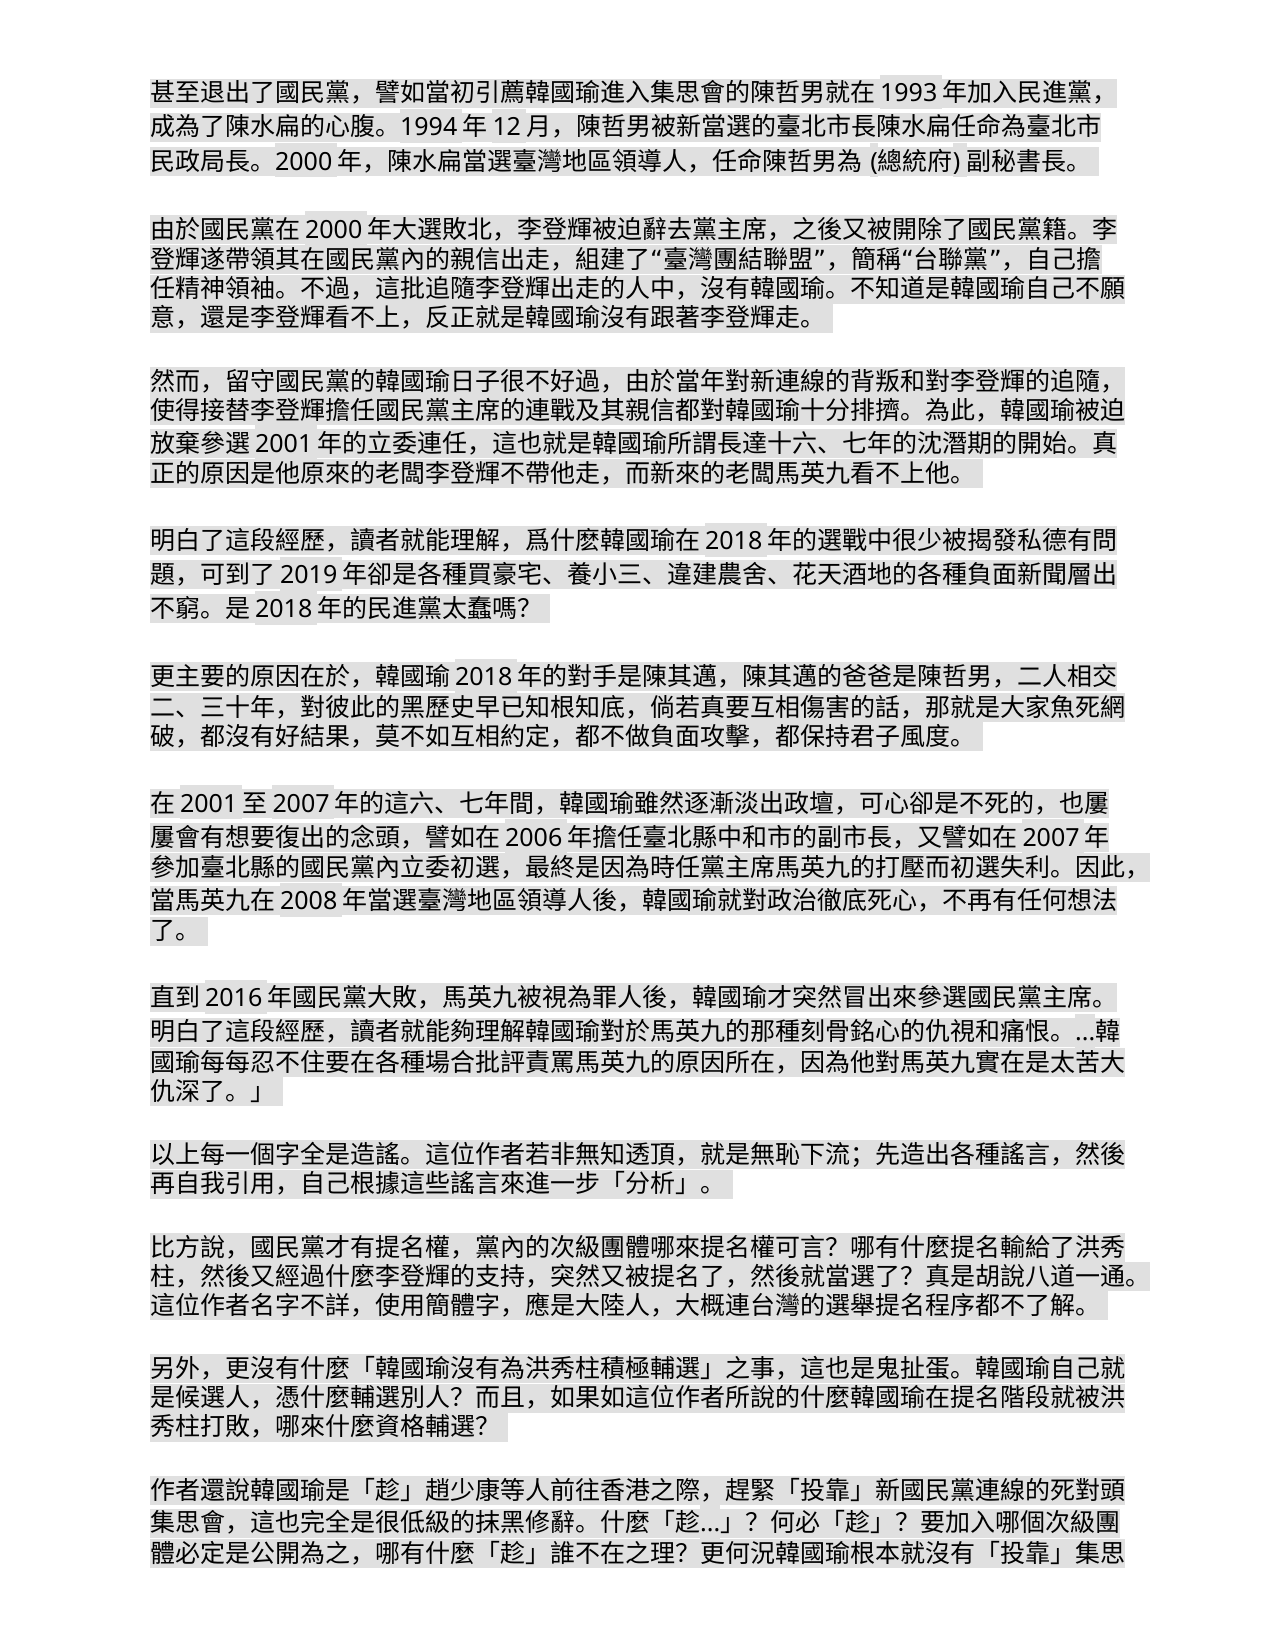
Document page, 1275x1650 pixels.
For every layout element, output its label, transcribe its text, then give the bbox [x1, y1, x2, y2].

text 有人可以幫我貼上陳豐偉的臉書留言嗎？謝謝。 之前請同學留言，開罵幾句，這回多做點說明，要不然大家不知道我在罵什麼。 陳真 ========== 卡韓政變 (237)：政治教會我一些事 陳真 2020. 01. 30. 前言： 政治如果曾經教會了我一些什麼，那就是讓我更加了解人性的良善與醜陋。人性善良美好的一面，開了我的視野，醜惡的一面亦同樣令我大開眼「戒」。 這篇寫的東西很瑣碎，很多細節，長達六千字，讀來無趣。但我不得不這樣寫，因為，要造一個謠很容易，但要澄清一個低級無恥謠言卻只能長篇大論，被迫進入許多細節。 關於韓國瑜的謠言，一年多以來，成千上萬，但無一是真，全是造謠。這也是我之所以願意花時間寫這樣那樣一些文字的原因。與其說我是為了挺他，不如說我更是為了向自己的良心交待，所謂路見不平，拔刀相助。 特別是當島內媒體與網路世界幾乎全部被綠營狗官人渣給壟斷，每天不斷造謠抹黑，至今不休；我覺得，在這樣一種極度敗德與不公的情況下，做為一個「人」，路見諸多不平，豈有可能視而不見、袖手旁觀？ 我很喜歡聽一首台語兒歌叫「西北雨直直落」，「日頭暗，找無路。趕緊來，火金姑。做好心，來照路」。但我不是傻瓜，我知道這是童話，我知道面對鋪天蓋地的媒體壟斷與抹黑，個人的一點不平之鳴猶如黑夜裏的一隻螢火蟲，既照不著前塵，也照不亮去路，毫無現實意義。但是，難道因為這樣，我們就應該向黑暗投降？ 正文： 我在卡韓政變 (236) 中寫道： 「有個同學寫信問我說這是真的假的？他說有位學弟在臉書寫說：『韓國瑜是由陳哲男，也就是陳其邁的爸爸，帶進李登輝系統的。他提的『庶民』其實是反國民黨菁英馬英九的；他的失志，其實是因著李登輝的離開國民黨而失去舞台。』 我看了，真是火冒三丈，於是就請他幫我轉達一些話給這位學弟。我說： 『我是陳真。我沒臉書，也不看臉書。麻煩幫我留言如下：這種謠言也造得出來。他媽的還要不要臉？真是可恥！』」 那樣一些低級鳥話不管是誰講的，一樣都是不要臉，因為這種謠言太離譜，存心胡扯。那就好像說關公是蔡陽提拔，帶進曹營當官，一心想打倒張飛，但是曹操卻不喜歡關公，於是關公就失去當官的機會。真是胡說八道一通，胡扯造謠也該有點常識。 更令我堵爛的是從人們的鬼扯瞎掰中，你往往可以看得出來，很多人似乎完全不相信「善」，總以為大家都跟他自己一樣出於某種利益盤算在做事情。你可以反對一個人的作法或立場，但不要因為反對其作法或立場就故意造謠，故意把對方的人格給貶低。這樣很沒品。 以上是我之前寫的。在那前後，陸續有人傳一篇簡體字文章給我看，我沒看，傳了好幾次之後，我就稍微看了，因為傳給我的人每一個都好像發現什麼「韓國瑜的真面目」似的，很興奮。但我看完那文章之後卻火冒三丈，真是有夠無恥，那篇鳥文就叫做「韓國瑜的真面目」： https://bit.ly/37iuXHd 有這麼一種抹黑方式是這樣：對方對你早有某種偏見或某種抹黑的既定結論，然後再來開始「論述」，開始找「證據」，而所謂「證據」其實就是各種穿鑿附會、渲染與修辭。簡單說就是先認定「凶手」，再來瞎掰胡扯捕風捉影找「證據」。 比方說，透過表面上好像很精確其實全是鬼扯蛋的一大堆細節來夾帶既定的抹黑結論，讓你以為他很專業，很有根據，很有研究，從而誤以為其所言為真或有所根據，其實根據個小鳥蛋，全是鬼扯。 我相信大家都很聰明，應該聽得懂我在說什麼才對。如果有人說他聽不懂，那請他舉手，報上名來，我願意免費拿他來展示這套抹黑方法。 這套抹黑方法的精髓就在於「穿鑿附會、渲染與修辭」等等幾個關鍵字，簡單說就是透過「寫作文」的方式捕風捉影，進而把純屬虛構、扭曲不實或真真假假的一大堆東西，透過修辭給串連起來，做出某種完全遠離事實的結論。 造一個謠很容易，澄清一種謠言卻很難，因為造謠只要一兩句話，但澄清謠言卻得長篇大論從頭說起，技術上非常難，畢竟我不可能幫大家寫一本書來澄清這樣那樣的一些低級無恥鳥話，我只能舉例說明。 那篇鳥文是這麼寫的，我剪幾段給大家看(原文是簡體)： 「新 (國民黨) 連線決定在這兩個地區提名一位元候選人，代表參與立委選舉。為此，來自中和的代表韓國瑜就將與來自永和的代表競爭這唯一名額，而這位來自永和的代表，就是洪秀柱。.... 韓國瑜輸給洪秀柱後，沒有為洪秀柱積極輔選，也沒有逐漸淡出政壇，而是趁趙少康、郁慕明等前往香港舉辦問政說明會之際，投靠了新連線的死敵集思會，而當年負責為韓國瑜投靠牽線的人，就是陳哲男。於是，在李登輝的支援下，韓國瑜也在同年底如願當選立委。不過，此時的韓國瑜已不再是新連線的立委，而已經是集思會的立委。 然而，隨著宋楚瑜的勢力日益壯大，集思會在國民黨內的權力鬥爭中日漸衰微，有些成員甚至退出了國民黨，譬如當初引薦韓國瑜進入集思會的陳哲男就在1993年加入民進黨，成為了陳水扁的心腹。1994年12月，陳哲男被新當選的臺北市長陳水扁任命為臺北市民政局長。2000年，陳水扁當選臺灣地區領導人，任命陳哲男為 (總統府) 副秘書長。 由於國民黨在2000年大選敗北，李登輝被迫辭去黨主席，之後又被開除了國民黨籍。李登輝遂帶領其在國民黨內的親信出走，組建了“臺灣團結聯盟”，簡稱“台聯黨”，自己擔任精神領袖。不過，這批追隨李登輝出走的人中，沒有韓國瑜。不知道是韓國瑜自己不願意，還是李登輝看不上，反正就是韓國瑜沒有跟著李登輝走。 然而，留守國民黨的韓國瑜日子很不好過，由於當年對新連線的背叛和對李登輝的追隨，使得接替李登輝擔任國民黨主席的連戰及其親信都對韓國瑜十分排擠。為此，韓國瑜被迫放棄參選2001年的立委連任，這也就是韓國瑜所謂長達十六、七年的沈潛期的開始。真正的原因是他原來的老闆李登輝不帶他走，而新來的老闆馬英九看不上他。 明白了這段經歷，讀者就能理解，爲什麽韓國瑜在2018年的選戰中很少被揭發私德有問題，可到了2019年卻是各種買豪宅、養小三、違建農舍、花天酒地的各種負面新聞層出不窮。是2018年的民進黨太蠢嗎？ 更主要的原因在於，韓國瑜2018年的對手是陳其邁，陳其邁的爸爸是陳哲男，二人相交二、三十年，對彼此的黑歷史早已知根知底，倘若真要互相傷害的話，那就是大家魚死網破，都沒有好結果，莫不如互相約定，都不做負面攻擊，都保持君子風度。 在2001至2007年的這六、七年間，韓國瑜雖然逐漸淡出政壇，可心卻是不死的，也屢屢會有想要復出的念頭，譬如在2006年擔任臺北縣中和市的副市長，又譬如在2007年參加臺北縣的國民黨內立委初選，最終是因為時任黨主席馬英九的打壓而初選失利。因此，當馬英九在2008年當選臺灣地區領導人後，韓國瑜就對政治徹底死心，不再有任何想法了。 直到2016年國民黨大敗，馬英九被視為罪人後，韓國瑜才突然冒出來參選國民黨主席。明白了這段經歷，讀者就能夠理解韓國瑜對於馬英九的那種刻骨銘心的仇視和痛恨。...韓國瑜每每忍不住要在各種場合批評責罵馬英九的原因所在，因為他對馬英九實在是太苦大仇深了。」 以上每一個字全是造謠。這位作者若非無知透頂，就是無恥下流；先造出各種謠言，然後再自我引用，自己根據這些謠言來進一步「分析」。 比方說，國民黨才有提名權，黨內的次級團體哪來提名權可言？哪有什麼提名輸給了洪秀柱，然後又經過什麼李登輝的支持，突然又被提名了，然後就當選了？真是胡說八道一通。這位作者名字不詳，使用簡體字，應是大陸人，大概連台灣的選舉提名程序都不了解。 另外，更沒有什麼「韓國瑜沒有為洪秀柱積極輔選」之事，這也是鬼扯蛋。韓國瑜自己就是候選人，憑什麼輔選別人？而且，如果如這位作者所說的什麼韓國瑜在提名階段就被洪秀柱打敗，哪來什麼資格輔選？ 作者還說韓國瑜是「趁」趙少康等人前往香港之際，趕緊「投靠」新國民黨連線的死對頭集思會，這也完全是很低級的抹黑修辭。什麼「趁...」？何必「趁」？要加入哪個次級團體必定是公開為之，哪有什麼「趁」誰不在之理？更何況韓國瑜根本就沒有「投靠」集思會，更不是什麼「集思會的立委」。 韓不但沒有投靠集思會，而且跟趙少康的新國民黨連線關係始終非常好，洪秀柱也是。因此，當趙少康於1992年脫黨參選時，就是和韓國瑜與洪秀柱聯手打出「反金權、反賄選，反污染」的競選口號。請看當年影片： 韓國瑜與趙少康： https://bit.ly/2RgVhvz 韓國瑜或許因為當年的趙少康旋風之加持，於1992年以台北縣第三高票當選立委，發表當選感言﹕ https://bit.ly/2TKbSK5 但是，當新國民黨連線脫離國民黨成立新黨時，洪、韓兩人都不認同，他們認為，要改革國民黨就應留在黨內，而非另立新黨。但這並不代表他們和新國民黨連線之間的關係破裂。韓國瑜自始至終是軍系立委，根正苗紅，非常忠黨愛國，怎麼可能投靠漢奸老賊李登輝求官、求提拔？連這種謠言也能造得出來，真是無恥。 韓國瑜和集思會的關係之建立，主要是在他當選立委之後而非之前，主要的好朋友是吳梓，而非陳哲男。作者故意把韓國瑜扯到大貪官陳哲男身上，藉以造謠說是陳哲男帶他「加入集思會」，然後再進一步造謠說「雙方都有 (貪污的) 黑資料」，以致於互相不敢攻擊。這完完全全就是造謠。 至於我說的吳梓是誰呢？吳梓曾經退出國民黨，1994年以無黨籍身份參選省長，然後在投票前夕宣佈退選，要求選民把票投給陳定南。也就是說，吳梓及黃主文雖是倡導「台灣優先」的集思會核心人物，但是當年的集思會事實上是當時國民黨內一股相對比較清廉與開明的力量。韓國瑜跟吳梓這樣的人保持友好，進而在法案上有所合作，這有什麼問題嗎？如果這就叫做投靠，那麼，難道我可以說洪秀柱早就投靠了民進黨？向民進黨巴結求官？ 1992年，我在台北馬偕醫院當住院醫師。那一年，我黨外最好的朋友之一戴振耀，代表農民當選民進黨不分區立委，首次進入立法院，跟韓國瑜、盧修一及陳水扁成為立法院的「同班同學」。那時候，我仍是民進黨員，剛剛離開高醫來到台北工作，阿耀常打電話跟我長談立法院的事情，要我給意見或幫忙寫東西、看文件等等等。 因此，我對那一屆的立法院人與事相當清楚。我知道當時國民黨內有個女中豪傑叫做洪秀柱，雖然跟阿耀不同黨，但是阿耀關於農民權益的一些提案，洪秀柱都會支持，而且對戴振耀很推崇。我還知道他們兩人曾經相約在某個咖啡廳裏聊天，談法案，相談甚歡。難道我可以因此就說洪秀柱老早就投靠戴振耀、投靠民進黨？這樣一種完全捕風捉影式的低級修辭不是很低能很卑鄙嗎？ 1992年，我還是民進黨員，我不但幫忙從政同志寫稿看稿，我還幫忙站台助講。這些歷史又不是什麼千年往事，做為歷史中人，我們都還活著，何必急著扭曲、虛構與瞎掰？我真不知道這位作者是真的無知透定還是存心抹黑使壞？ 我也知道，當時有個很衝、很忠黨愛國的軍系立委叫做韓國瑜，很凶，阿扁因為對榮民不敬，把照顧榮民比喻成養豬，馬上就挨了韓國瑜一拳。而且，因為忠黨愛國，這位軍系立委特別反台獨，幾次帶頭和我方之台獨同志在街頭起衝突。你說，這樣一個人會卑躬屈膝地巴結李登輝求提拔？他沒把李登輝這漢奸痛揍一頓就不錯了不是嗎？抹黑也要有點常識。 至於當時的集思會，如上所說，是屬於當時國民黨內比較開明的一個次級團體。別說韓國瑜，就連我這樣一個當時和國民黨勢不兩立的激進黨外人士，我都願意和集思會合作，合作對象就是黃主文。 話說1988年，我寫了一篇「台灣的小孩不值錢，1988年台灣兒童人權報告」，引起很大的迴響，導致學姐高二沒念完就被退學，而我則成為叛亂犯。當時，藍綠兩黨都有意要幫忙提出「五歲以下重症兒童免費醫療」的相關法案以及「大幅增加中央兒福預算」的訴求等等等。 當時跟我接觸的，綠營方面就是阿扁。藍營方面，一開始是趙少康派人來找我談。但是，剛好遇到鄭南榕自焚，趙少康破口大罵自焚而死的鄭南榕，說他「不顧他人安危，製造公共危險」。我聽了很生氣，於是就拒絕和趙少康的助理碰面。後來，經陳永興推薦，找上一位國民黨立委幫忙提案，那個人就是集思會的黃主文。 之所以講這些，只是想說：不要忙著瞎掰歷史，因為我們都還活著，要瞎掰鬼扯也該有點常識。 至於什麼韓國瑜和馬英九有政治上的深仇大恨，勢不兩立。那也是完完全全的造謠，事實剛好相反。2007年，當馬英九身陷特別費的案子，幾乎要打入黑牢，王金平及吳敦義等所謂黨內「同志」卻個個等著看好戲。而且，依國民黨規章，被起訴者不得參選。後來，國民黨卻為馬修改規定，當時開第一槍幫忙掃除參選障礙，第一個跳出來對馬英九伸出援手的就是韓國瑜及其所屬的黃復興黨部 (即軍系勢力)，。 韓國瑜當時擔任台北縣中和市副市長，帶著馬英九，出面喊出「2008中和出發」的口號，號召北中南十幾萬人連署相挺，幫助馬英九參選總統。 當年的中和市市長邱垂益，形容韓國瑜「忠肝義膽」，是馬英九當年順利參選總統的「最大功臣」，據媒體報導： 「邱垂益於2005年當選中和市長的時候，中和市財政虧空，赤字非常嚴重。於是他啟用韓國瑜當副市長，韓國瑜不但向中央爭取預算，解決財政赤字問題，與當時深陷特別費案危機風波的馬英九，雖然非親非故， 但他依然挺身而出，在中和 93個里成立80幾個挺馬社團，他幫馬英九喊響『2008 中和出發』的口號，辦了無數場挺馬造勢大會，號召北中南全國聯署，得到10幾萬份連署書，讓聲勢低迷馬英九看到希望。馬英九旋即辭去黨主席，破釜沉舟參選總統，從此馬英九氣勢如虹，一路到底，幫助過馬英九及國民黨贏回八年政權。」 底下視頻有當年的影像，請看 3分15至4分20秒處： https://bit.ly/37DWKCb 結論有四： 一，相信善和不相信善的人，是兩種世界，兩種完全不同的物種，我知道很多人擁有這個所謂理想或那個所謂理念，但很奇怪的是，他們卻又不相信善，不相信有人會願意為了理想而獻身。我無法理解一個人如何可能不相信善卻又能懷抱著所謂理想。 二，所謂人同此心，很多事情，只要你設身處地想一想，理當就能知道基本的善惡是非。今天如果有人對你無時無刻造謠抹黑一整年，你心裡做何感想？你還會那麼輕鬆寫意嗎？你還會覺得信口開河胡扯瞎掰造謠抹黑辱人名節毀人人格沒什麼嗎？ 三，我幾乎完全不接觸所謂網路世界，因為毫無意義。當一種資料庫裏頭的資訊百分之九十九點九九九全是偏頗、扭曲、渲染與造謠時，我何必浪費時間去讀它？這並不是說我不使用網路，而是說，我只會接觸那些具有非常高可信度而且深具內涵的資訊來源或個人見解。 也就是說，既然媒體與網路世界被謊言謠言所壟斷，我雖然無法改變它，但不去看它總可以吧？我常感納悶，為什麼會有人每天花時間去閱讀無窮無盡的資訊垃圾，閱讀各種亂七八糟的低能言論，我真是很不明白。 四，會上網的人至少應該都識字吧？其中大多數應該都受過基本教育吧？難道學校沒有教你怎麼形成疑問？怎麼尋找可靠資訊來解決這些疑問？難道你只會看臉書？看一堆網友、名嘴或網紅胡扯瞎掰些鳥話蠢話與謠言，然後按讚、用力轉寄？似乎不管再怎麼蠢的鬼話都會有人信。 聽說最近還有什麼健康者和生病者的不同戴口罩方式之教學，真是很不可思議。人似乎是非常容易受騙的一種生物。每當我想到人是這樣一種生物，我就很想開個詐騙公司。 [150, 75, 1125, 1568]
